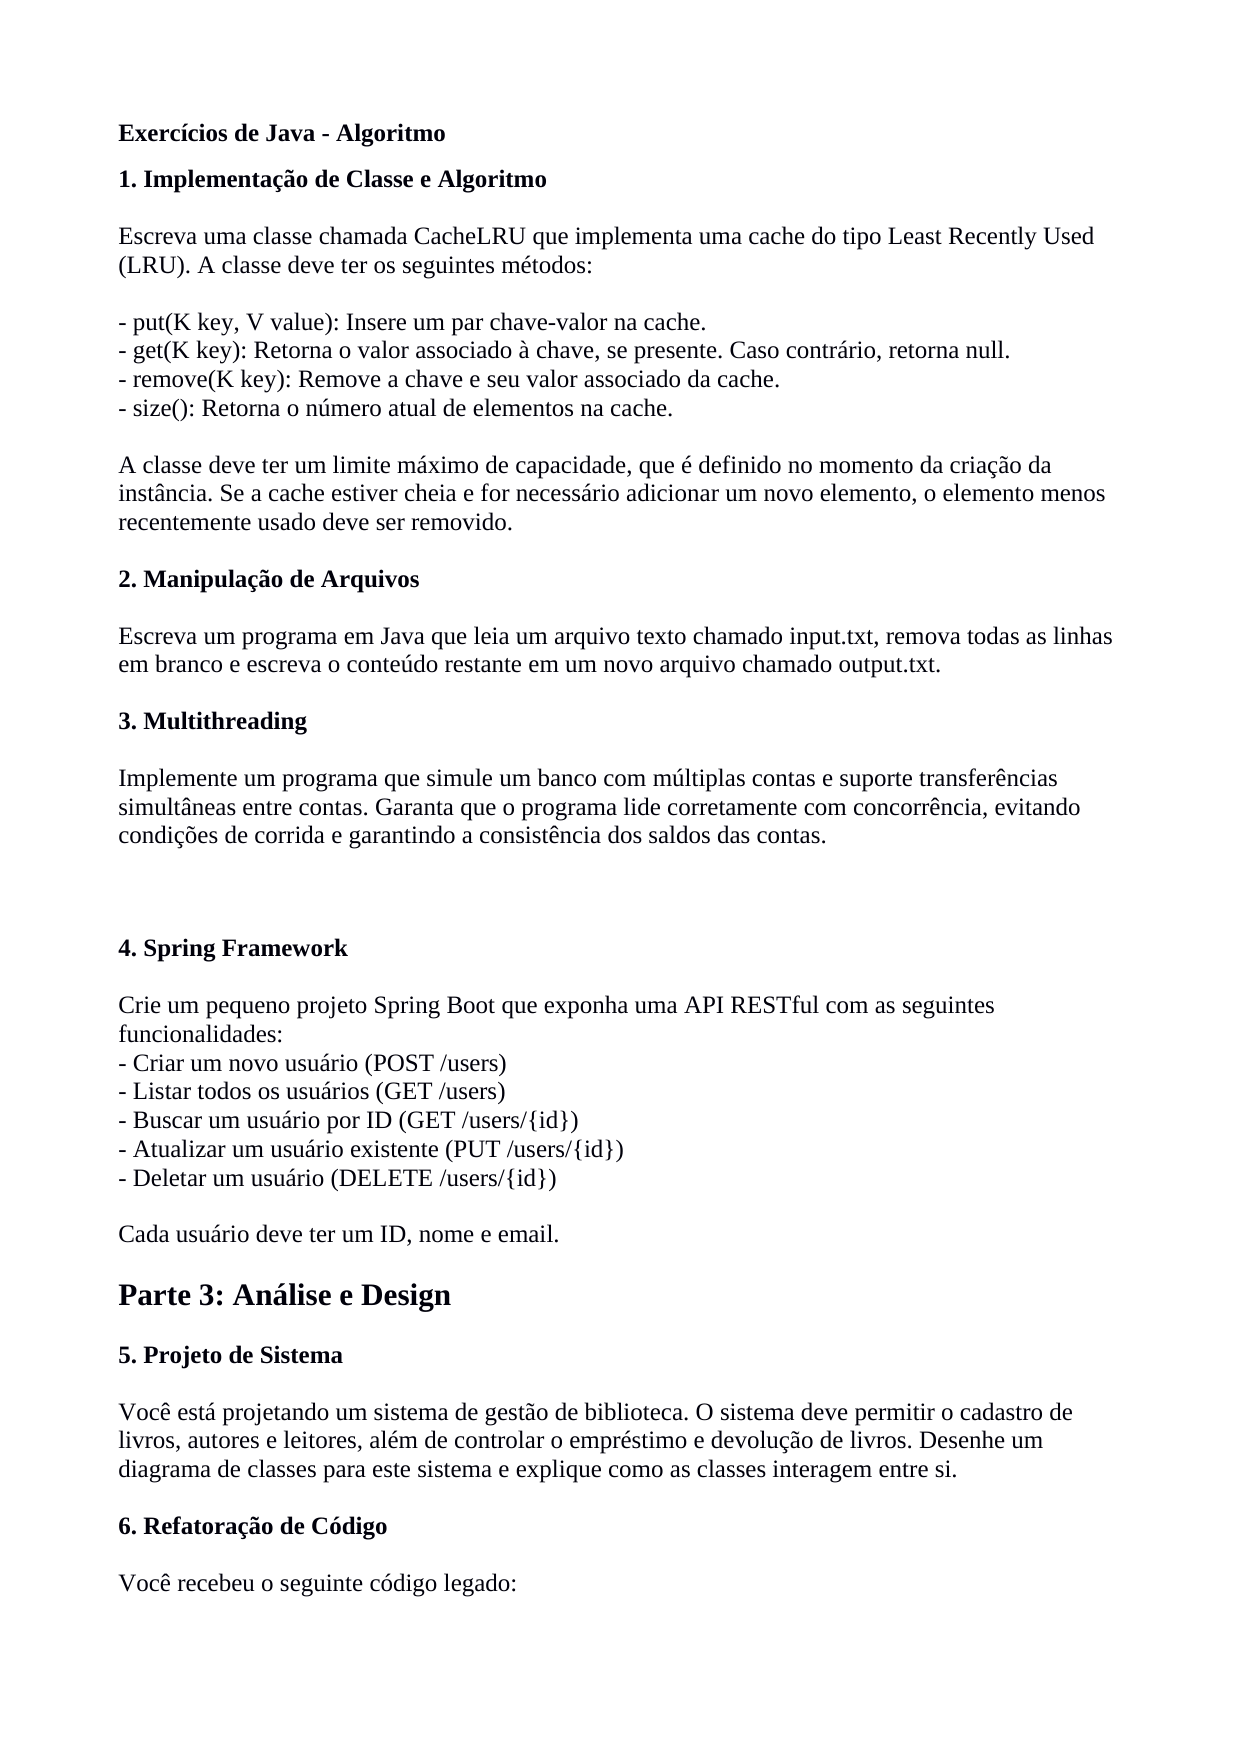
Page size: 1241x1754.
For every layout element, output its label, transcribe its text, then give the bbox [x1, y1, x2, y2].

text 3. Multithreading [118, 706, 1122, 735]
text - Listar todos os usuários (GET /users) [118, 1076, 1122, 1105]
text Implemente um programa que simule um banco com múltiplas contas e suporte transferências simultâneas entre contas. Garanta que o programa lide corretamente com concorrência, evitando condições de corrida e garantindo a consistência dos saldos das contas. [118, 763, 1122, 849]
text Cada usuário deve ter um ID, nome e email. [118, 1219, 1122, 1248]
text Você recebeu o seguinte código legado: [118, 1568, 1122, 1597]
text - get(K key): Retorna o valor associado à chave, se presente. Caso contrário, retorna null. [118, 335, 1122, 364]
text - Atualizar um usuário existente (PUT /users/{id}) [118, 1134, 1122, 1163]
text Escreva uma classe chamada CacheLRU que implementa uma cache do tipo Least Recently Used (LRU). A classe deve ter os seguintes métodos: [118, 221, 1122, 279]
text - put(K key, V value): Insere um par chave-valor na cache. [118, 307, 1122, 335]
text Escreva um programa em Java que leia um arquivo texto chamado input.txt, remova todas as linhas em branco e escreva o conteúdo restante em um novo arquivo chamado output.txt. [118, 621, 1122, 678]
text 4. Spring Framework [118, 933, 1122, 962]
text - Buscar um usuário por ID (GET /users/{id}) [118, 1105, 1122, 1134]
text Exercícios de Java - Algoritmo [118, 118, 1122, 149]
text A classe deve ter um limite máximo de capacidade, que é definido no momento da criação da instância. Se a cache estiver cheia e for necessário adicionar um novo elemento, o elemento menos recentemente usado deve ser removido. [118, 450, 1122, 536]
text - remove(K key): Remove a chave e seu valor associado da cache. [118, 364, 1122, 393]
text 5. Projeto de Sistema [118, 1340, 1122, 1369]
text Parte 3: Análise e Design [118, 1276, 1122, 1312]
text 6. Refatoração de Código [118, 1511, 1122, 1540]
text - Deletar um usuário (DELETE /users/{id}) [118, 1163, 1122, 1191]
text 2. Manipulação de Arquivos [118, 564, 1122, 593]
text Crie um pequeno projeto Spring Boot que exponha uma API RESTful com as seguintes funcionalidades: [118, 990, 1122, 1048]
text Você está projetando um sistema de gestão de biblioteca. O sistema deve permitir o cadastro de livros, autores e leitores, além de controlar o empréstimo e devolução de livros. Desenhe um diagrama de classes para este sistema e explique como as classes interagem entre si. [118, 1397, 1122, 1483]
text - Criar um novo usuário (POST /users) [118, 1048, 1122, 1076]
text - size(): Retorna o número atual de elementos na cache. [118, 393, 1122, 422]
text 1. Implementação de Classe e Algoritmo [118, 164, 1122, 193]
